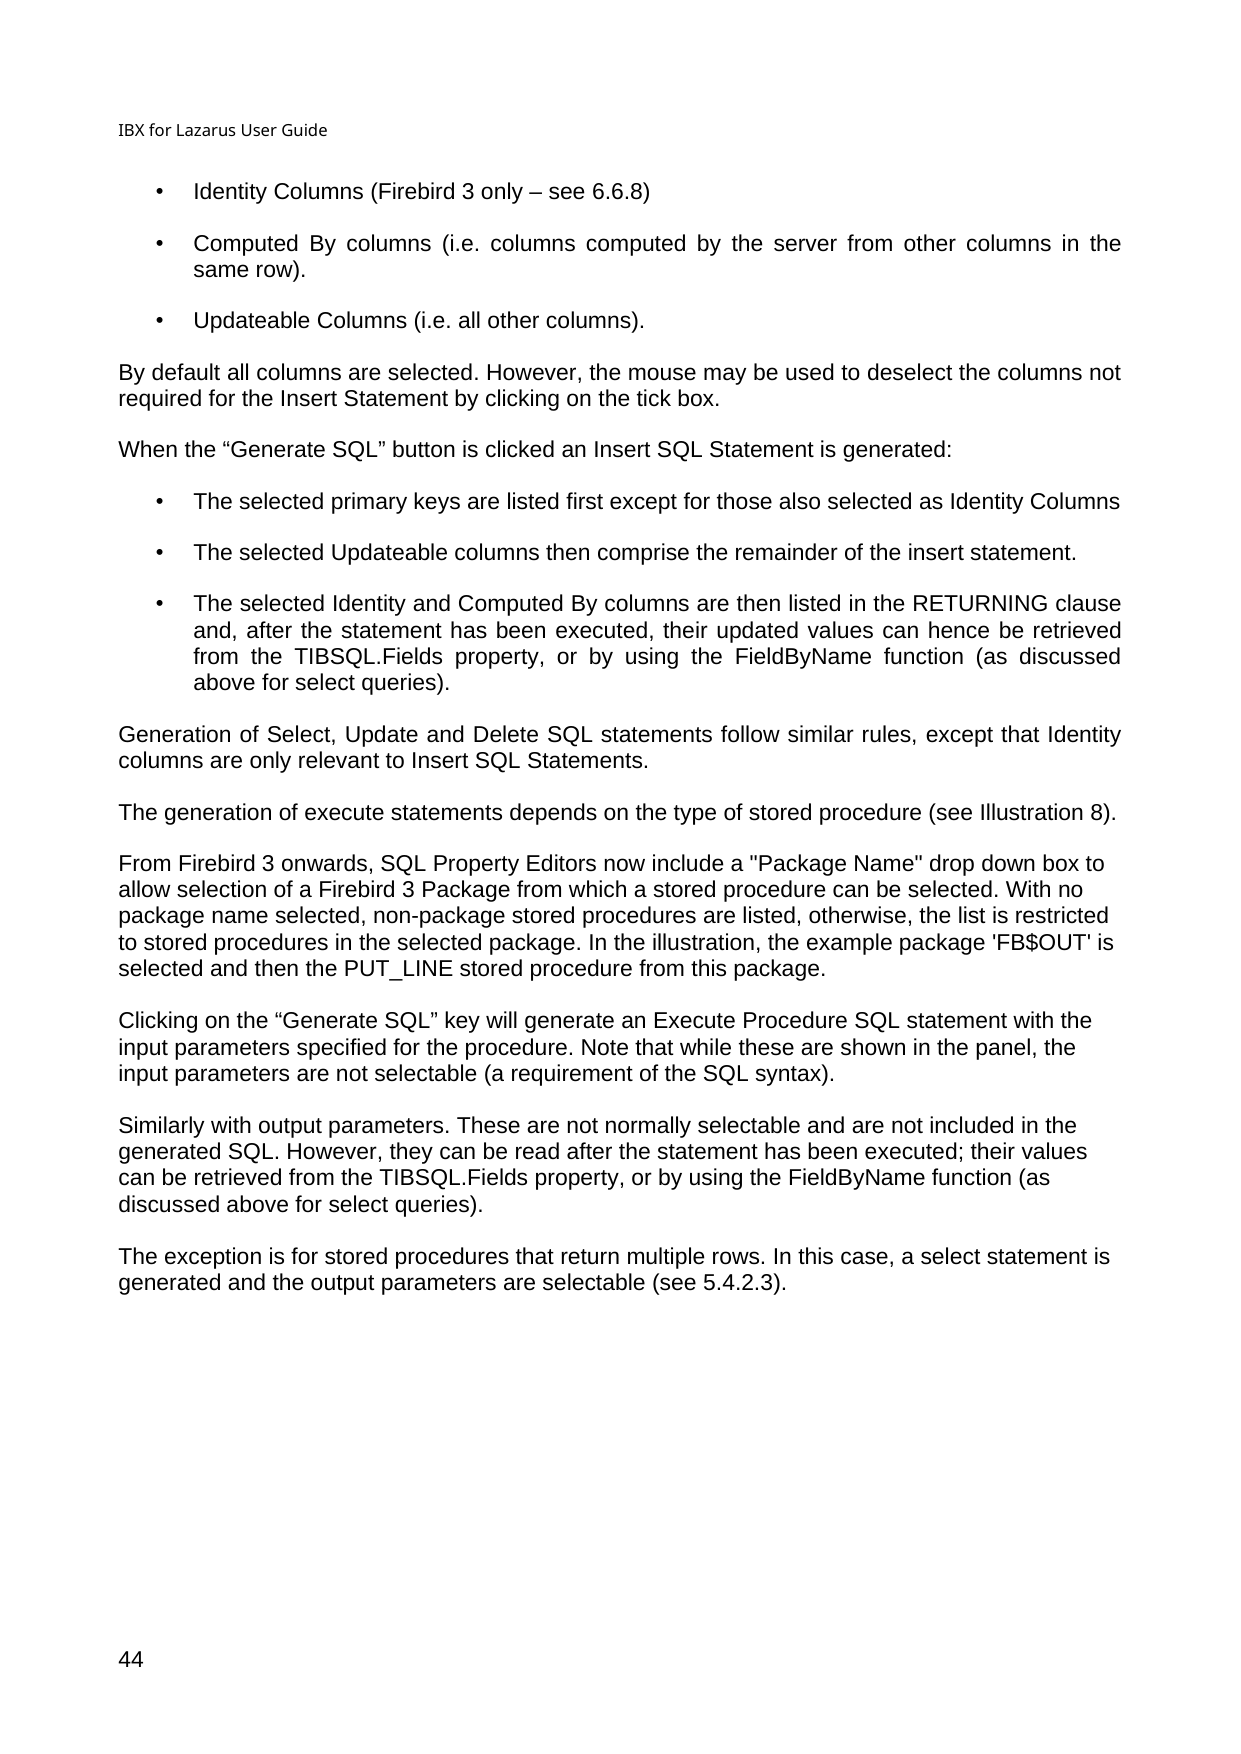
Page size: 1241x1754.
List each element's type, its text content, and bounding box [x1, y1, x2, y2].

list Identity Columns (Firebird 3 only – see 6.6.8) [156, 178, 1122, 204]
text The generation of execute statements depends on the type of stored procedure (see Illustration 8). [118, 798, 1122, 825]
text Similarly with output parameters. These are not normally selectable and are not included in the generated SQL. However, they can be read after the statement has been executed; their values can be retrieved from the TIBSQL.Fields property, or by using the FieldByName function (as discussed above for select queries). [118, 1112, 1122, 1217]
list The selected Identity and Computed By columns are then listed in the RETURNING clause and, after the statement has been executed, their updated values can hence be retrieved from the TIBSQL.Fields property, or by using the FieldByName function (as discussed above for select queries). [156, 590, 1122, 696]
text From Firebird 3 onwards, SQL Property Editors now include a "Package Name" drop down box to allow selection of a Firebird 3 Package from which a stored procedure can be selected. With no package name selected, non-package stored procedures are listed, otherwise, the list is restricted to stored procedures in the selected package. In the illustration, the example package 'FB$OUT' is selected and then the PUT_LINE stored procedure from this package. [118, 850, 1122, 982]
list Updateable Columns (i.e. all other columns). [156, 307, 1122, 333]
text The exception is for stored procedures that return multiple rows. In this case, a select statement is generated and the output parameters are selectable (see 5.4.2.3). [118, 1243, 1122, 1295]
list Computed By columns (i.e. columns computed by the server from other columns in the same row). [156, 229, 1122, 282]
text Clicking on the “Generate SQL” key will generate an Execute Procedure SQL statement with the input parameters specified for the procedure. Note that while these are shown in the panel, the input parameters are not selectable (a requirement of the SQL syntax). [118, 1007, 1122, 1086]
text Generation of Select, Update and Delete SQL statements follow similar rules, except that Identity columns are only relevant to Insert SQL Statements. [118, 721, 1122, 773]
list The selected primary keys are listed first except for those also selected as Identity Columns [156, 488, 1122, 514]
text When the “Generate SQL” button is clicked an Insert SQL Statement is generated: [118, 436, 1122, 463]
text By default all columns are selected. However, the mouse may be used to deselect the columns not required for the Insert Statement by clicking on the tick box. [118, 358, 1122, 411]
list The selected Updateable columns then comprise the remainder of the insert statement. [156, 539, 1122, 565]
